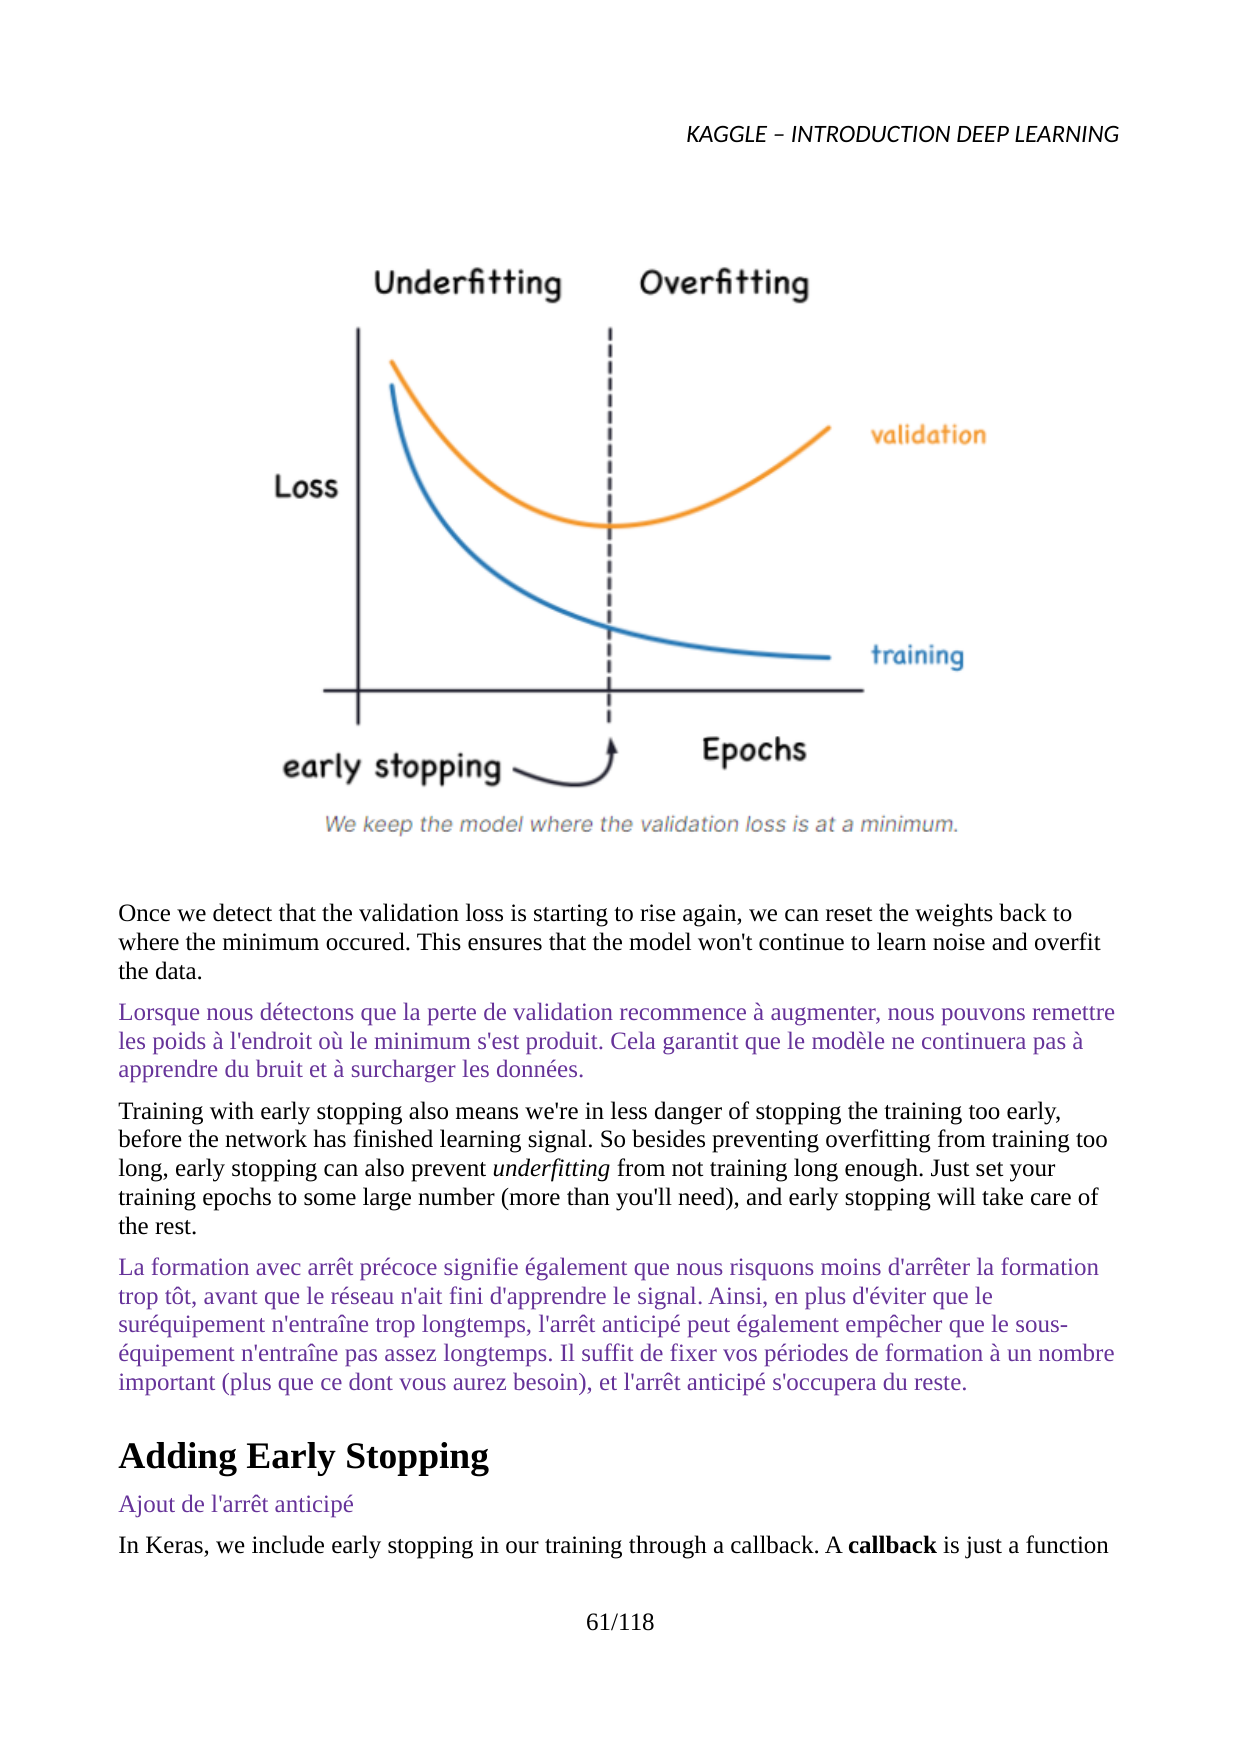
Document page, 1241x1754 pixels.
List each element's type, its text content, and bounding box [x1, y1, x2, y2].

subtitle Adding Early Stopping [118, 1433, 1122, 1476]
text Training with early stopping also means we're in less danger of stopping the training too early, before the network has finished learning signal. So besides preventing overfitting from training too long, early stopping can also prevent underfitting from not training long enough. Just set your training epochs to some large number (more than you'll need), and early stopping will take care of the rest. [118, 1096, 1122, 1239]
picture [211, 219, 1029, 857]
text La formation avec arrêt précoce signifie également que nous risquons moins d'arrêter la formation trop tôt, avant que le réseau n'ait fini d'apprendre le signal. Ainsi, en plus d'éviter que le suréquipement n'entraîne trop longtemps, l'arrêt anticipé peut également empêcher que le sous-équipement n'entraîne pas assez longtemps. Il suffit de fixer vos périodes de formation à un nombre important (plus que ce dont vous aurez besoin), et l'arrêt anticipé s'occupera du reste. [118, 1252, 1122, 1396]
text Lorsque nous détectons que la perte de validation recommence à augmenter, nous pouvons remettre les poids à l'endroit où le minimum s'est produit. Cela garantit que le modèle ne continuera pas à apprendre du bruit et à surcharger les données. [118, 997, 1122, 1083]
text Once we detect that the validation loss is starting to rise again, we can reset the weights back to where the minimum occured. This ensures that the model won't continue to learn noise and overfit the data. [118, 898, 1122, 984]
text In Keras, we include early stopping in our training through a callback. A callback is just a function [118, 1530, 1122, 1559]
text Ajout de l'arrêt anticipé [118, 1489, 1122, 1518]
